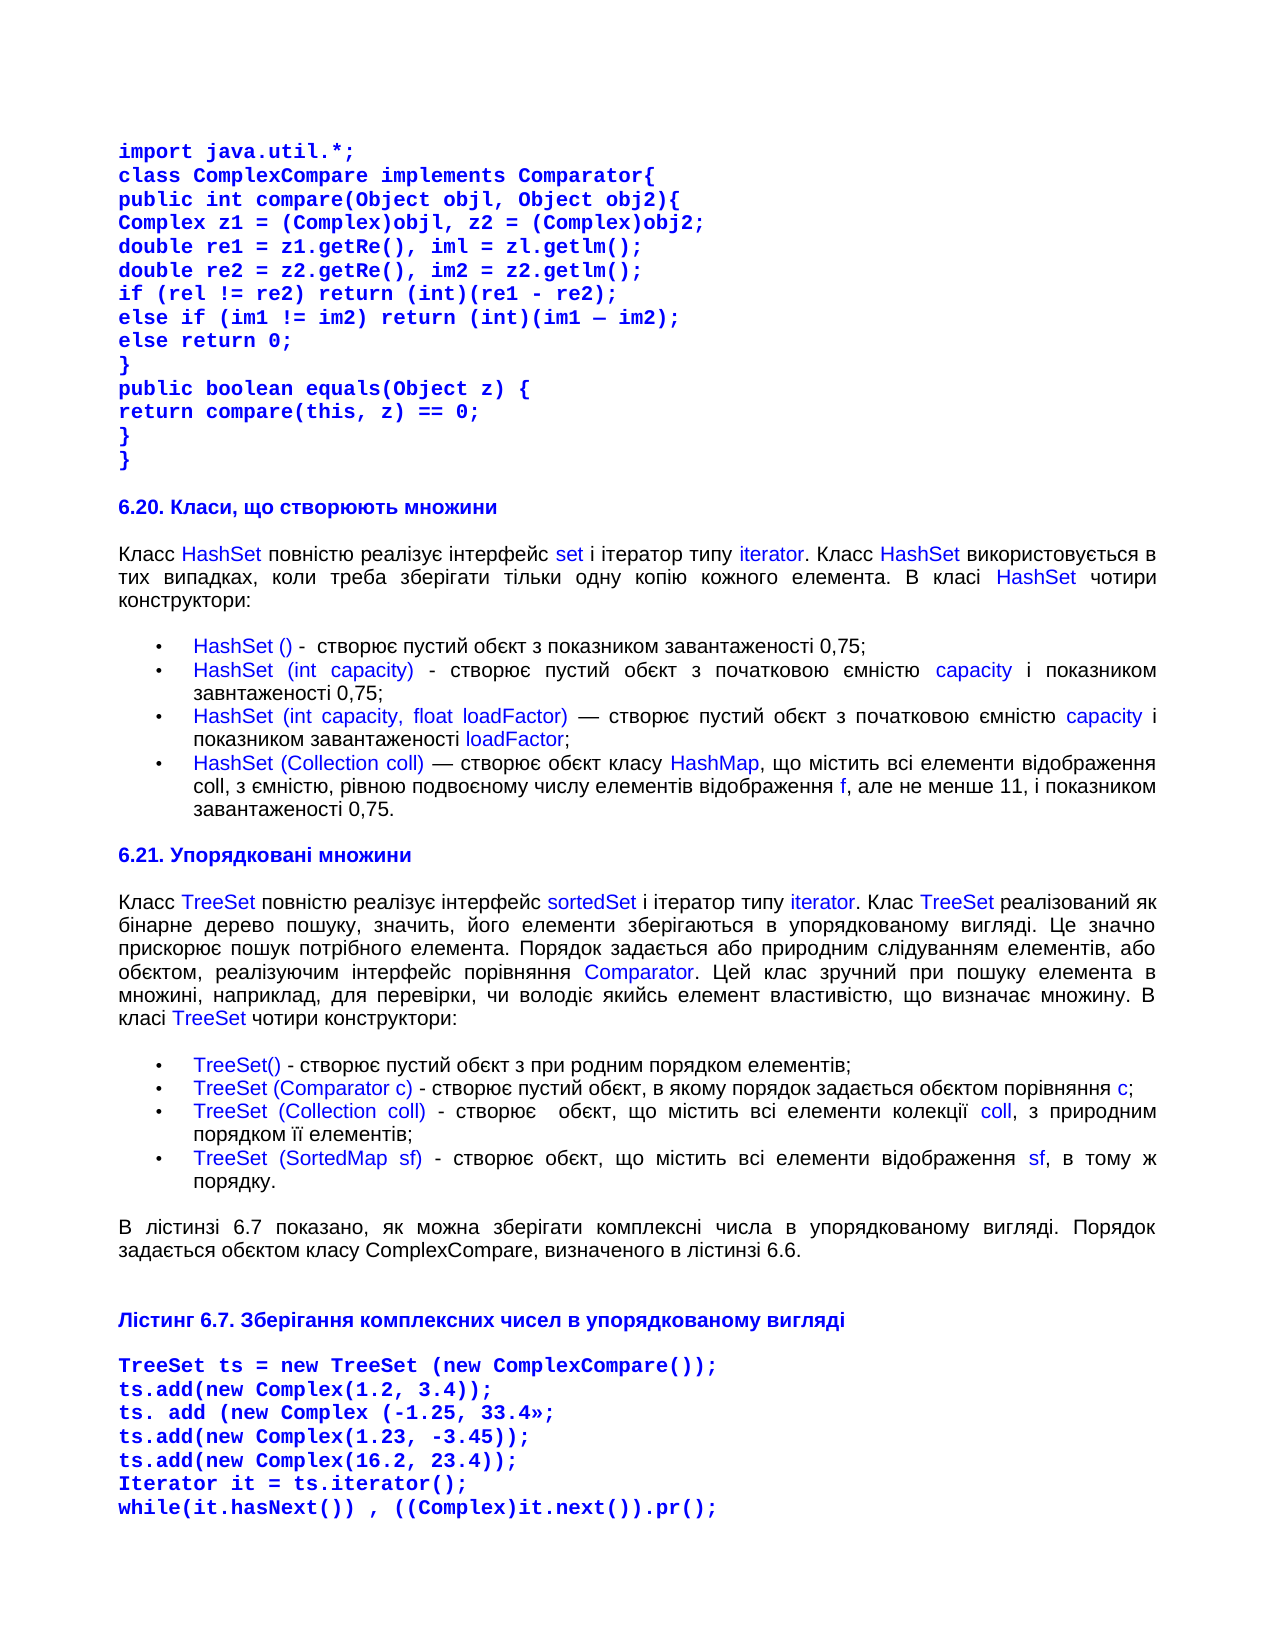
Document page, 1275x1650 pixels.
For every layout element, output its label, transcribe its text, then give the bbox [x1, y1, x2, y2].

text else return 0; [118, 331, 1157, 354]
text В лістинзі 6.7 показано, як можна зберігати комплексні числа в упорядкованому вигляді. Порядок задається обєктом класу ComplexCompare, визначеного в лістинзі 6.6. [118, 1216, 1157, 1262]
list HashSet (int capacity) - створює пустий обєкт з початковою ємністю capacity і показником завнтаженості 0,75; [156, 658, 1157, 705]
text Лістинг 6.7. Зберігання комплексних чисел в упорядкованому вигляді [118, 1309, 1157, 1332]
text ts.add(new Complex(1.23, -3.45)); [118, 1426, 1157, 1450]
text ts.add(new Complex(1.2, 3.4)); [118, 1379, 1157, 1402]
list HashSet () - створює пустий обєкт з показником завантаженості 0,75; [156, 635, 1157, 658]
text return compare(this, z) == 0; [118, 401, 1157, 425]
text } [118, 425, 1157, 449]
text double re1 = z1.getRe(), iml = zl.getlm(); [118, 236, 1157, 259]
list TreeSet (SortedMap sf) - створює обєкт, що містить всі елементи відображення sf, в тому ж порядку. [156, 1146, 1157, 1192]
text else if (im1 != im2) return (int)(im1 — im2); [118, 307, 1157, 331]
list TreeSet() - створює пустий обєкт з при родним порядком елементів; [156, 1053, 1157, 1076]
text public int compare(Object objl, Object obj2){ [118, 189, 1157, 212]
list HashSet (Collection coll) — створює обєкт класу HashMap, що містить всі елементи відображення coll, з ємністю, рівною подвоєному числу елементів відображення f, але не менше 11, і показником завантаженості 0,75. [156, 751, 1157, 821]
text } [118, 449, 1157, 472]
text class ComplexCompare implements Comparator{ [118, 165, 1157, 189]
text Complex z1 = (Complex)objl, z2 = (Complex)obj2; [118, 212, 1157, 236]
text if (rel != re2) return (int)(re1 - re2); [118, 283, 1157, 307]
text Класс TreeSet повністю реалізує інтерфейс sortedSet і ітератор типу iterator. Клас TreeSet реалізований як бінарне дерево пошуку, значить, його елементи зберігаються в упорядкованому вигляді. Це значно прискорює пошук потрібного елемента. Порядок задається або природним слідуванням елементів, або обєктом, реалізуючим інтерфейс порівняння Comparator. Цей клас зручний при пошуку елемента в множині, наприклад, для перевірки, чи володіє якийсь елемент властивістю, що визначає множину. В класі TreeSet чотири конструктори: [118, 891, 1157, 1030]
text import java.util.*; [118, 141, 1157, 165]
text public boolean equals(Object z) { [118, 378, 1157, 401]
text 6.21. Упорядковані множини [118, 844, 1157, 867]
text 6.20. Класи, що створюють множини [118, 496, 1157, 519]
text ts.add(new Complex(16.2, 23.4)); [118, 1450, 1157, 1473]
text ts. add (new Complex (-1.25, 33.4»; [118, 1402, 1157, 1426]
text TreeSet ts = new TreeSet (new ComplexCompare()); [118, 1355, 1157, 1379]
text Класс HashSet повністю реалізує інтерфейс set і ітератор типу iterator. Класс HashSet використовується в тих випадках, коли треба зберігати тільки одну копію кожного елемента. В класі HashSet чотири конструктори: [118, 542, 1157, 612]
text while(it.hasNext()) , ((Complex)it.next()).pr(); [118, 1497, 1157, 1521]
list TreeSet (Collection coll) - створює обєкт, що містить всі елементи колекції coll, з природним порядком її елементів; [156, 1099, 1157, 1146]
text double re2 = z2.getRe(), im2 = z2.getlm(); [118, 259, 1157, 283]
text Iterator it = ts.iterator(); [118, 1473, 1157, 1497]
list TreeSet (Comparator с) - створює пустий обєкт, в якому порядок задається обєктом порівняння с; [156, 1076, 1157, 1099]
list HashSet (int capacity, float loadFactor) — створює пустий обєкт з початковою ємністю capacity і показником завaнтаженості loadFactor; [156, 705, 1157, 751]
text } [118, 354, 1157, 378]
